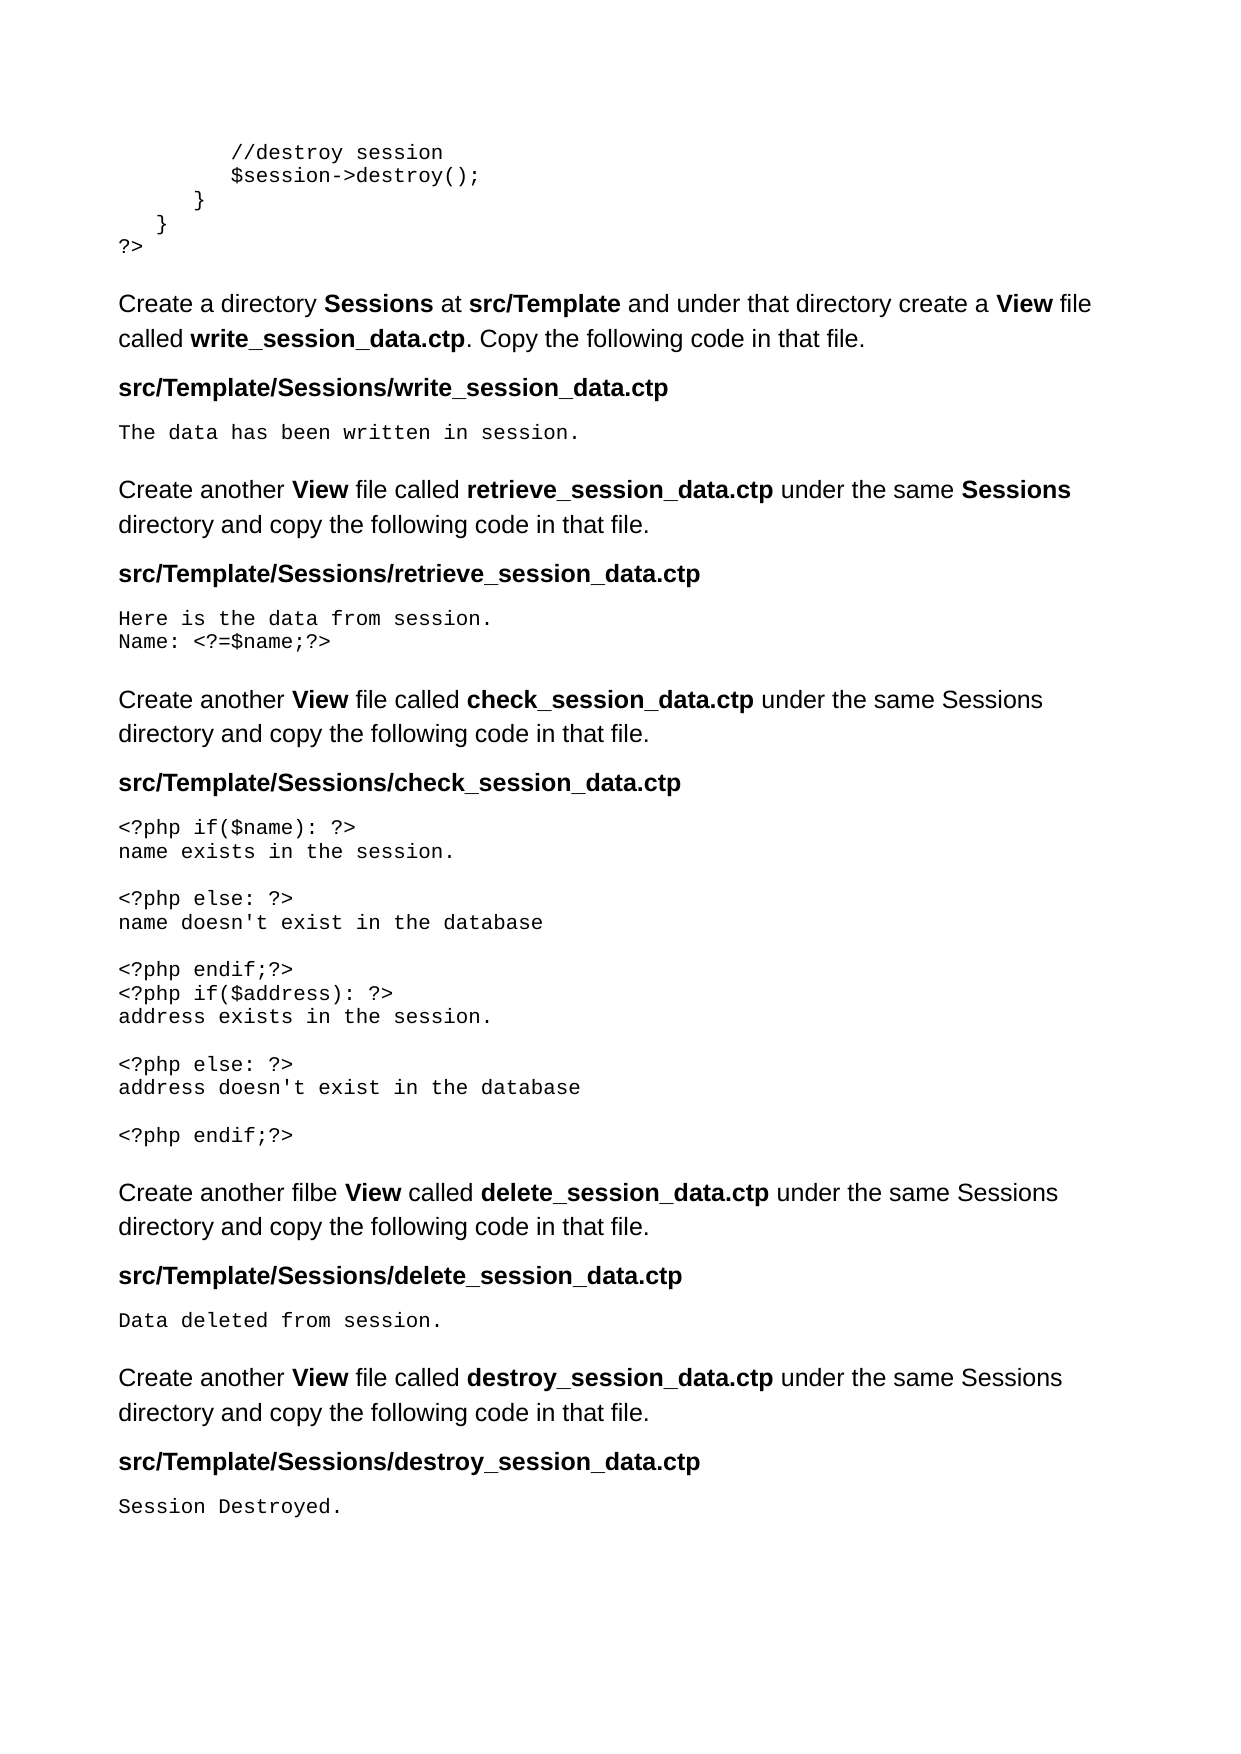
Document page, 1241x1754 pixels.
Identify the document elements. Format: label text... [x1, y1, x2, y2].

text address doesn't exist in the database [118, 1077, 1122, 1101]
text Create a directory Sessions at src/Template and under that directory create a View file called write_session_data.ctp. Copy the following code in that file. [118, 289, 1122, 353]
text <?php if($address): ?> [118, 983, 1122, 1006]
text src/Template/Sessions/destroy_session_data.ctp [118, 1447, 1122, 1476]
text Create another View file called retrieve_session_data.ctp under the same Sessions directory and copy the following code in that file. [118, 475, 1122, 538]
text Create another View file called destroy_session_data.ctp under the same Sessions directory and copy the following code in that file. [118, 1363, 1122, 1427]
text address exists in the session. [118, 1006, 1122, 1030]
text src/Template/Sessions/delete_session_data.ctp [118, 1261, 1122, 1290]
text Create another View file called check_session_data.ctp under the same Sessions directory and copy the following code in that file. [118, 684, 1122, 748]
text name exists in the session. [118, 841, 1122, 864]
text <?php if($name): ?> [118, 817, 1122, 841]
text <?php else: ?> [118, 1054, 1122, 1077]
text //destroy session [118, 142, 1122, 165]
text Data deleted from session. [118, 1310, 1122, 1334]
text Create another filbe View called delete_session_data.ctp under the same Sessions directory and copy the following code in that file. [118, 1178, 1122, 1241]
text Name: <?=$name;?> [118, 631, 1122, 655]
text src/Template/Sessions/check_session_data.ctp [118, 768, 1122, 797]
text Session Destroyed. [118, 1496, 1122, 1520]
text $session->destroy(); [118, 165, 1122, 189]
text <?php endif;?> [118, 1124, 1122, 1148]
text <?php endif;?> [118, 959, 1122, 983]
text } [118, 213, 1122, 236]
text ?> [118, 236, 1122, 260]
text name doesn't exist in the database [118, 912, 1122, 935]
text Here is the data from session. [118, 608, 1122, 631]
text The data has been written in session. [118, 422, 1122, 446]
text } [118, 189, 1122, 213]
text <?php else: ?> [118, 888, 1122, 912]
text src/Template/Sessions/write_session_data.ctp [118, 373, 1122, 402]
text src/Template/Sessions/retrieve_session_data.ctp [118, 559, 1122, 587]
